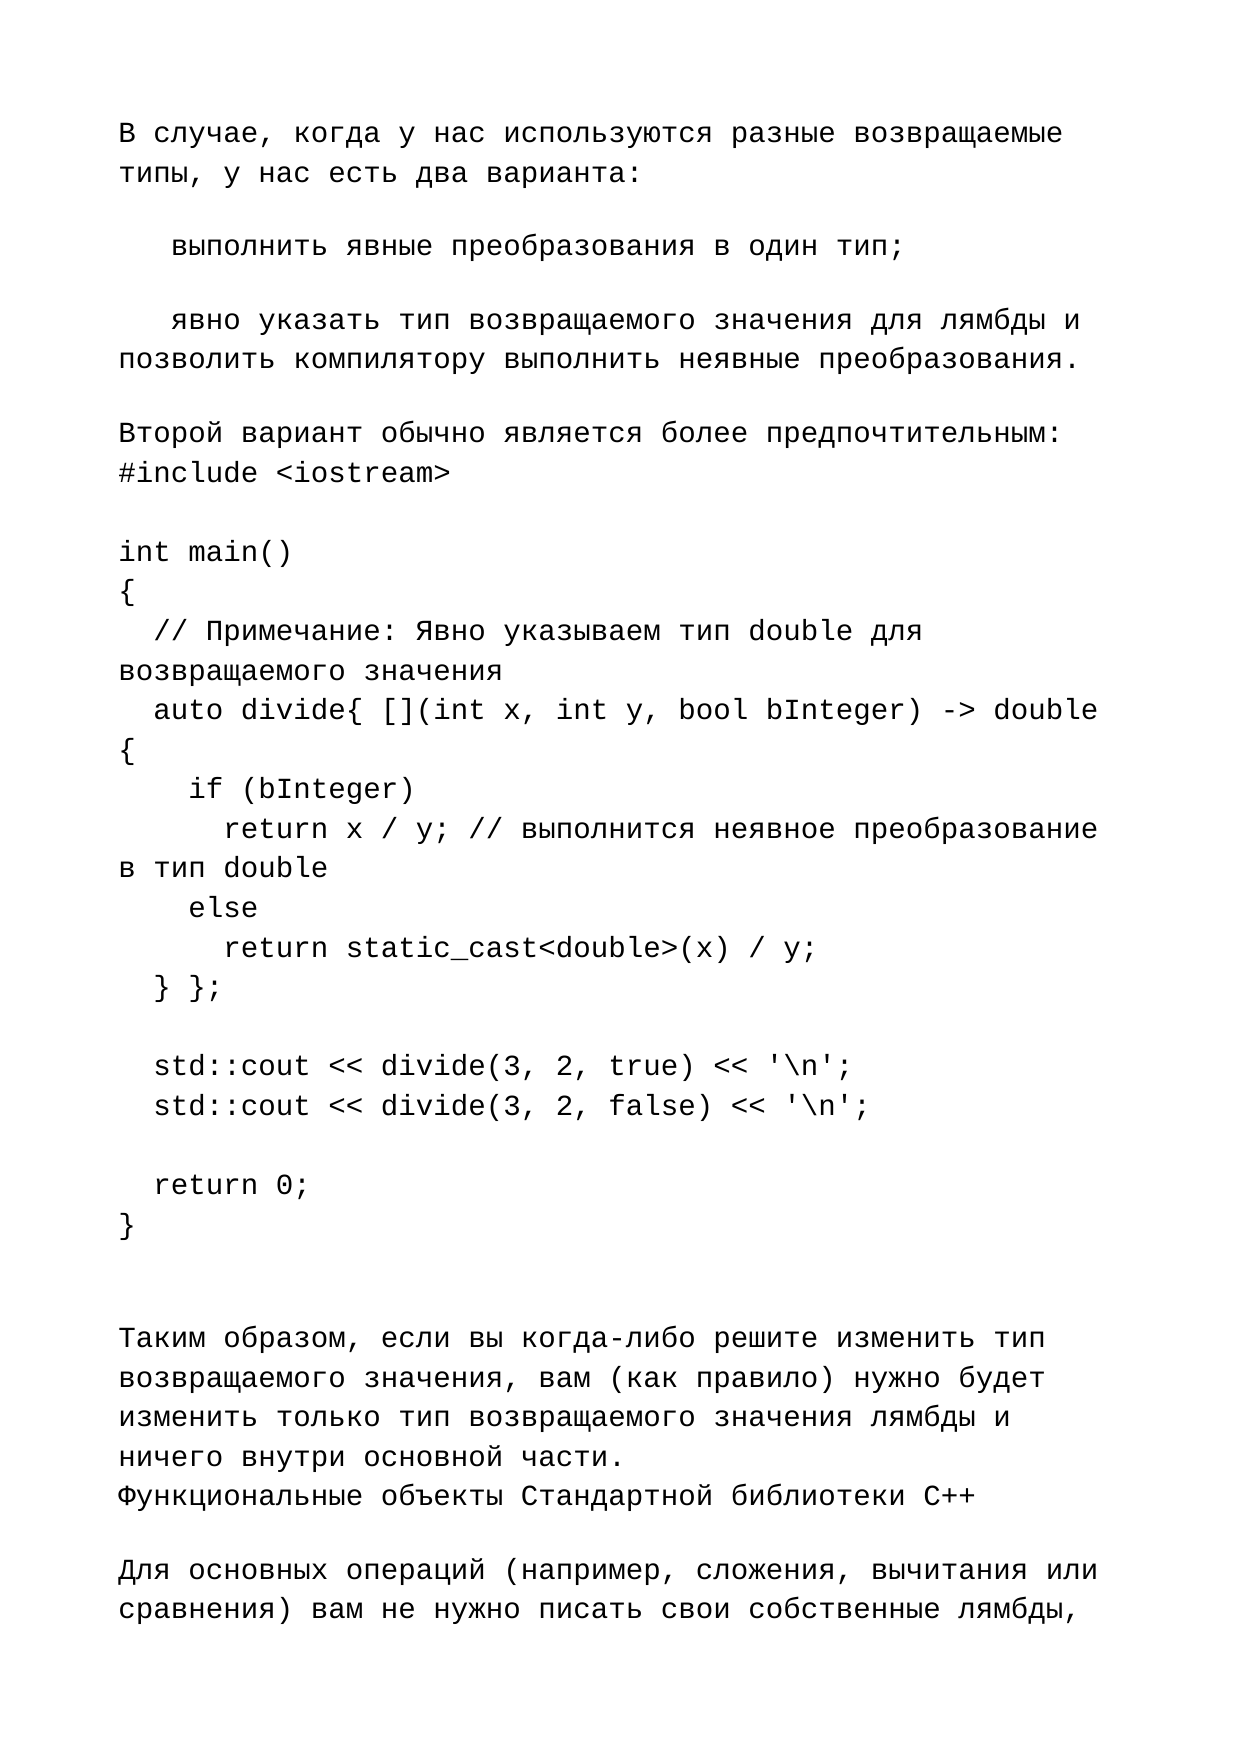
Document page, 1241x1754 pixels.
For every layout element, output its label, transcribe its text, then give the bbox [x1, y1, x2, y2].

text { [118, 577, 1122, 609]
text else [118, 893, 1122, 926]
text if (bInteger) [118, 774, 1122, 807]
text явно указать тип возвращаемого значения для лямбды и позволить компилятору выполнить неявные преобразования. [118, 305, 1122, 378]
text return x / y; // выполнится неявное преобразование в тип double [118, 814, 1122, 887]
text std::cout << divide(3, 2, false) << '\n'; [118, 1091, 1122, 1124]
text Второй вариант обычно является более предпочтительным: [118, 418, 1122, 451]
text return 0; [118, 1170, 1122, 1203]
text #include <iostream> [118, 458, 1122, 491]
text int main() [118, 537, 1122, 570]
text выполнить явные преобразования в один тип; [118, 231, 1122, 264]
text В случае, когда у нас используются разные возвращаемые типы, у нас есть два варианта: [118, 118, 1122, 191]
text return static_cast<double>(x) / y; [118, 933, 1122, 966]
text // Примечание: Явно указываем тип double для возвращаемого значения [118, 616, 1122, 689]
text Для основных операций (например, сложения, вычитания или сравнения) вам не нужно писать свои собственные лямбды, [118, 1555, 1122, 1628]
text } [118, 1210, 1122, 1243]
text Функциональные объекты Стандартной библиотеки С++ [118, 1481, 1122, 1514]
text } }; [118, 972, 1122, 1005]
text Таким образом, если вы когда-либо решите изменить тип возвращаемого значения, вам (как правило) нужно будет изменить только тип возвращаемого значения лямбды и ничего внутри основной части. [118, 1323, 1122, 1475]
text std::cout << divide(3, 2, true) << '\n'; [118, 1052, 1122, 1084]
text auto divide{ [](int x, int y, bool bInteger) -> double { [118, 695, 1122, 768]
